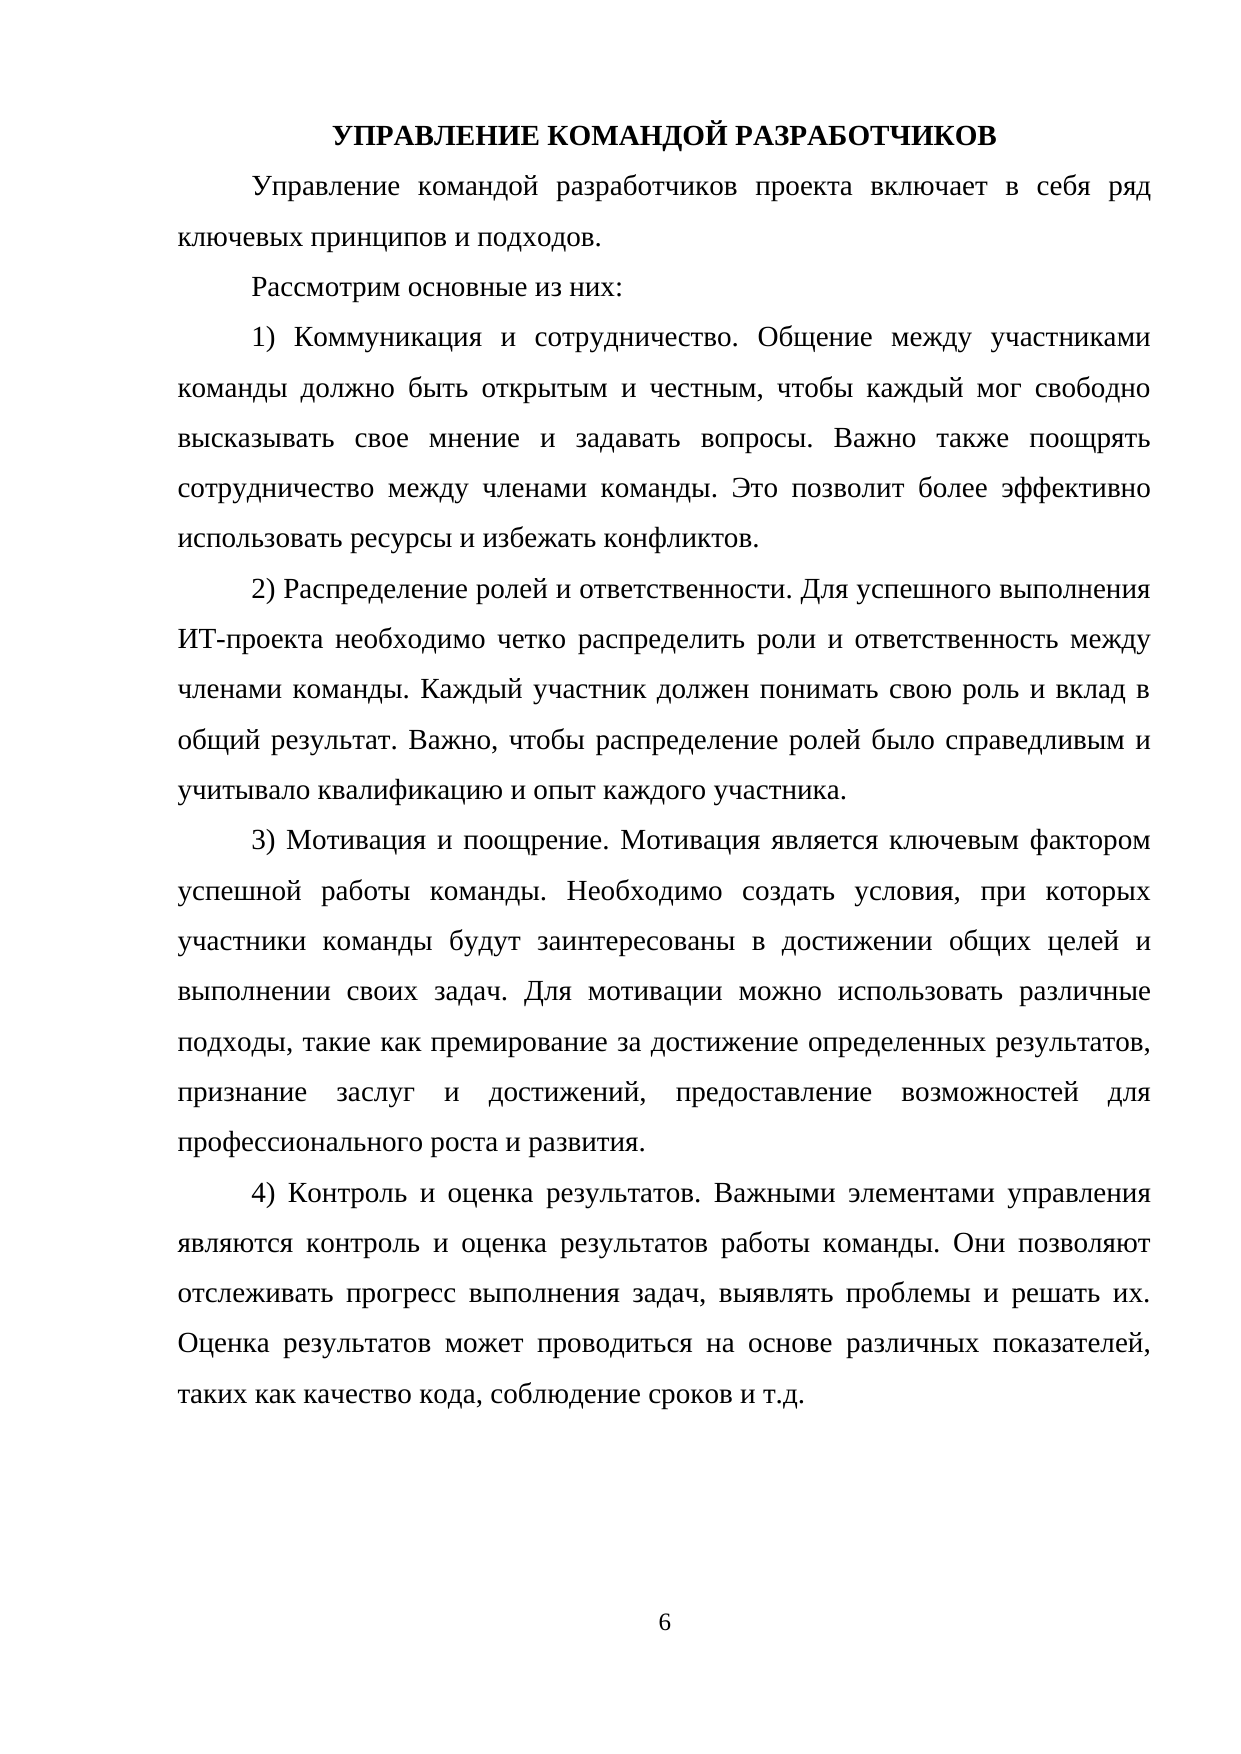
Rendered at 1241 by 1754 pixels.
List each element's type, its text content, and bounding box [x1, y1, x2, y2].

text 4) Контроль и оценка результатов. Важными элементами управления являются контроль и оценка результатов работы команды. Они позволяют отслеживать прогресс выполнения задач, выявлять проблемы и решать их. Оценка результатов может проводиться на основе различных показателей, таких как качество кода, соблюдение сроков и т.д. [177, 1175, 1152, 1409]
text Рассмотрим основные из них: [177, 269, 1152, 303]
text 3) Мотивация и поощрение. Мотивация является ключевым фактором успешной работы команды. Необходимо создать условия, при которых участники команды будут заинтересованы в достижении общих целей и выполнении своих задач. Для мотивации можно использовать различные подходы, такие как премирование за достижение определенных результатов, признание заслуг и достижений, предоставление возможностей для профессионального роста и развития. [177, 822, 1152, 1158]
text УПРАВЛЕНИЕ КОМАНДОЙ РАЗРАБОТЧИКОВ [177, 118, 1152, 152]
text 1) Коммуникация и сотрудничество. Общение между участниками команды должно быть открытым и честным, чтобы каждый мог свободно высказывать свое мнение и задавать вопросы. Важно также поощрять сотрудничество между членами команды. Это позволит более эффективно использовать ресурсы и избежать конфликтов. [177, 319, 1152, 554]
text 2) Распределение ролей и ответственности. Для успешного выполнения ИТ-проекта необходимо четко распределить роли и ответственность между членами команды. Каждый участник должен понимать свою роль и вклад в общий результат. Важно, чтобы распределение ролей было справедливым и учитывало квалификацию и опыт каждого участника. [177, 571, 1152, 806]
text Управление командой разработчиков проекта включает в себя ряд ключевых принципов и подходов. [177, 168, 1152, 252]
